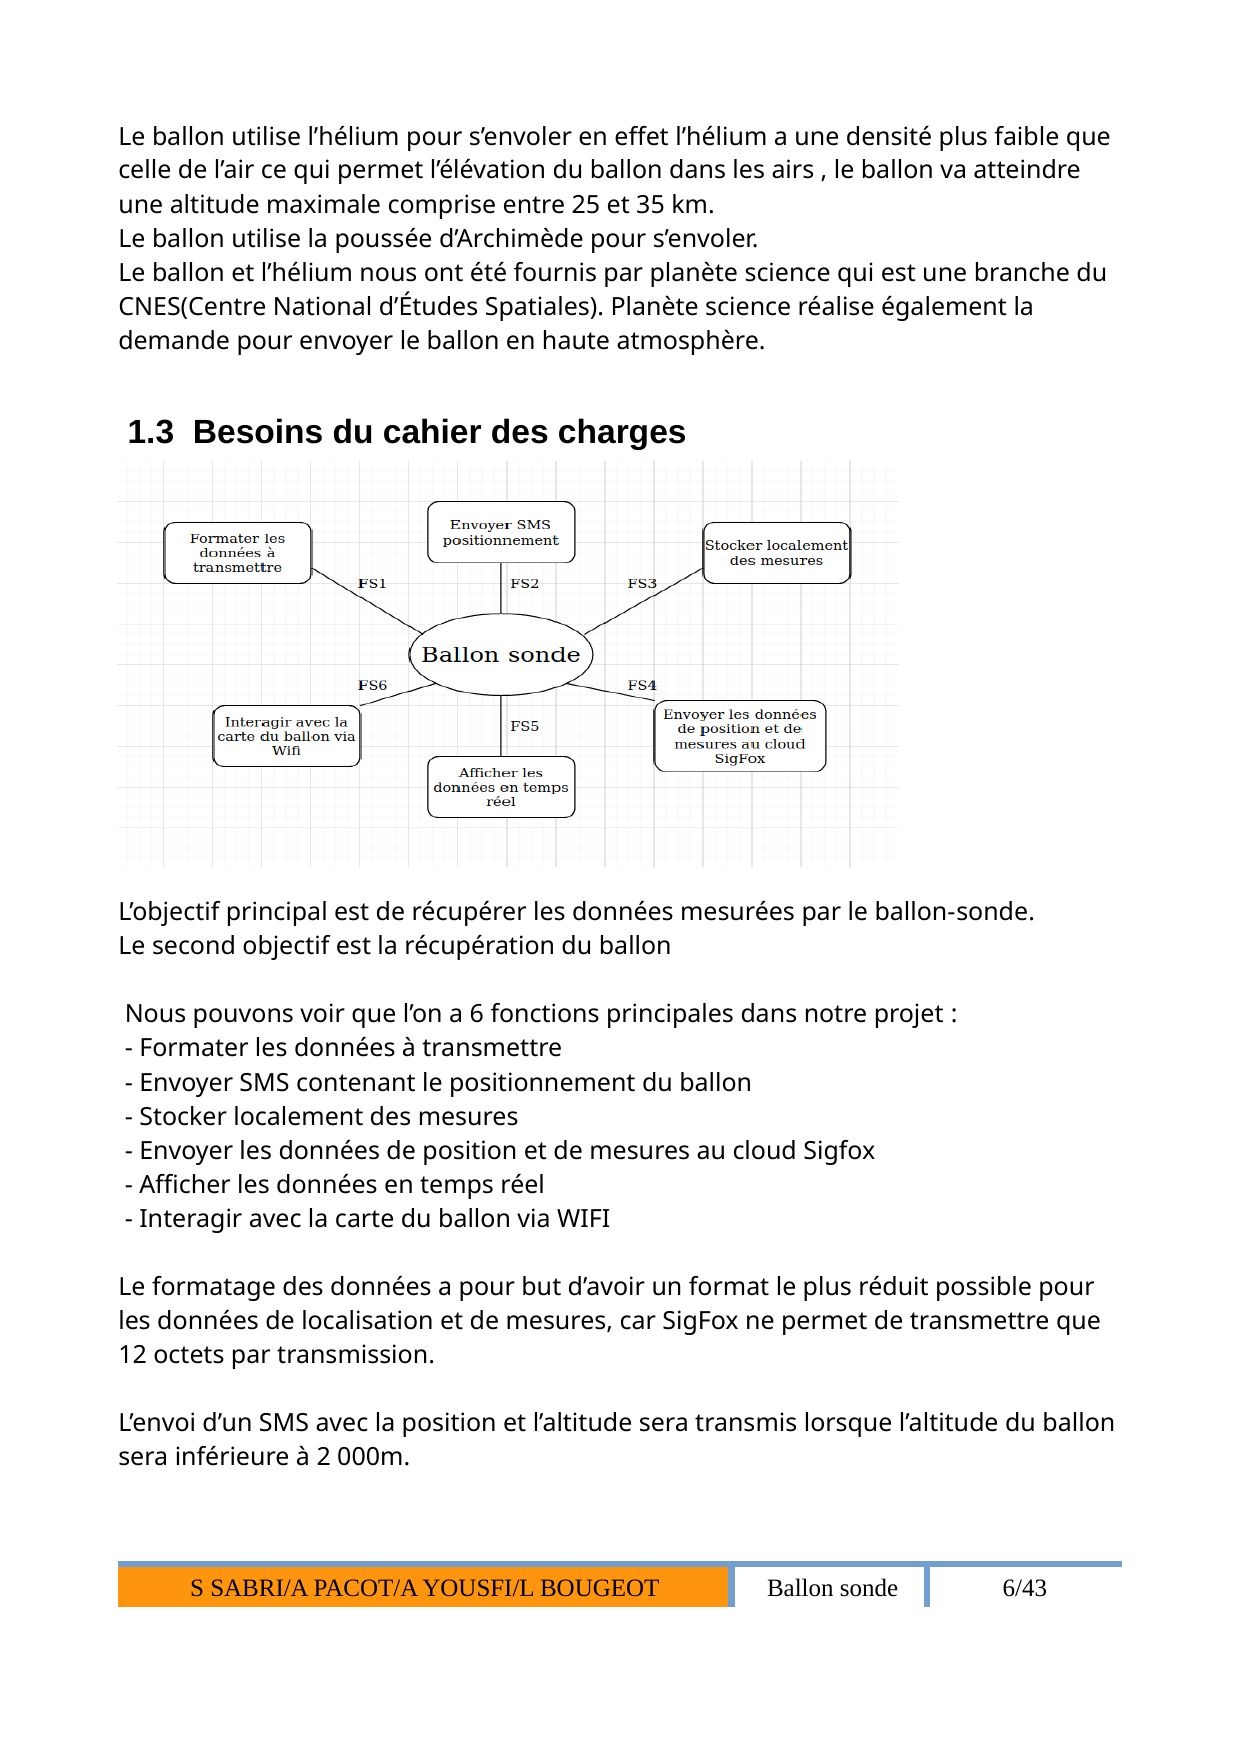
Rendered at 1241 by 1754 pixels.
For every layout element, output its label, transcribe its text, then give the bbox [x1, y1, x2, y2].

text L’objectif principal est de récupérer les données mesurées par le ballon-sonde. [118, 894, 1122, 928]
text - Formater les données à transmettre [118, 1030, 1122, 1064]
text - Stocker localement des mesures [118, 1098, 1122, 1132]
text L’envoi d’un SMS avec la position et l’altitude sera transmis lorsque l’altitude du ballon sera inférieure à 2 000m. [118, 1405, 1122, 1473]
text - Envoyer SMS contenant le positionnement du ballon [118, 1064, 1122, 1098]
text - Afficher les données en temps réel [118, 1166, 1122, 1200]
text Le ballon et l’hélium nous ont été fournis par planète science qui est une branche du CNES(Centre National d’Études Spatiales). Planète science réalise également la demande pour envoyer le ballon en haute atmosphère. [118, 254, 1122, 357]
text - Envoyer les données de position et de mesures au cloud Sigfox [118, 1132, 1122, 1166]
text - Interagir avec la carte du ballon via WIFI [118, 1200, 1122, 1234]
text Le ballon utilise l’hélium pour s’envoler en effet l’hélium a une densité plus faible que celle de l’air ce qui permet l’élévation du ballon dans les airs , le ballon va atteindre une altitude maximale comprise entre 25 et 35 km. [118, 118, 1122, 220]
picture [117, 461, 899, 867]
text Le second objectif est la récupération du ballon [118, 928, 1122, 962]
subtitle Besoins du cahier des charges [118, 411, 1122, 450]
text Nous pouvons voir que l’on a 6 fonctions principales dans notre projet : [118, 996, 1122, 1030]
text Le formatage des données a pour but d’avoir un format le plus réduit possible pour les données de localisation et de mesures, car SigFox ne permet de transmettre que 12 octets par transmission. [118, 1268, 1122, 1371]
text Le ballon utilise la poussée d’Archimède pour s’envoler. [118, 220, 1122, 254]
